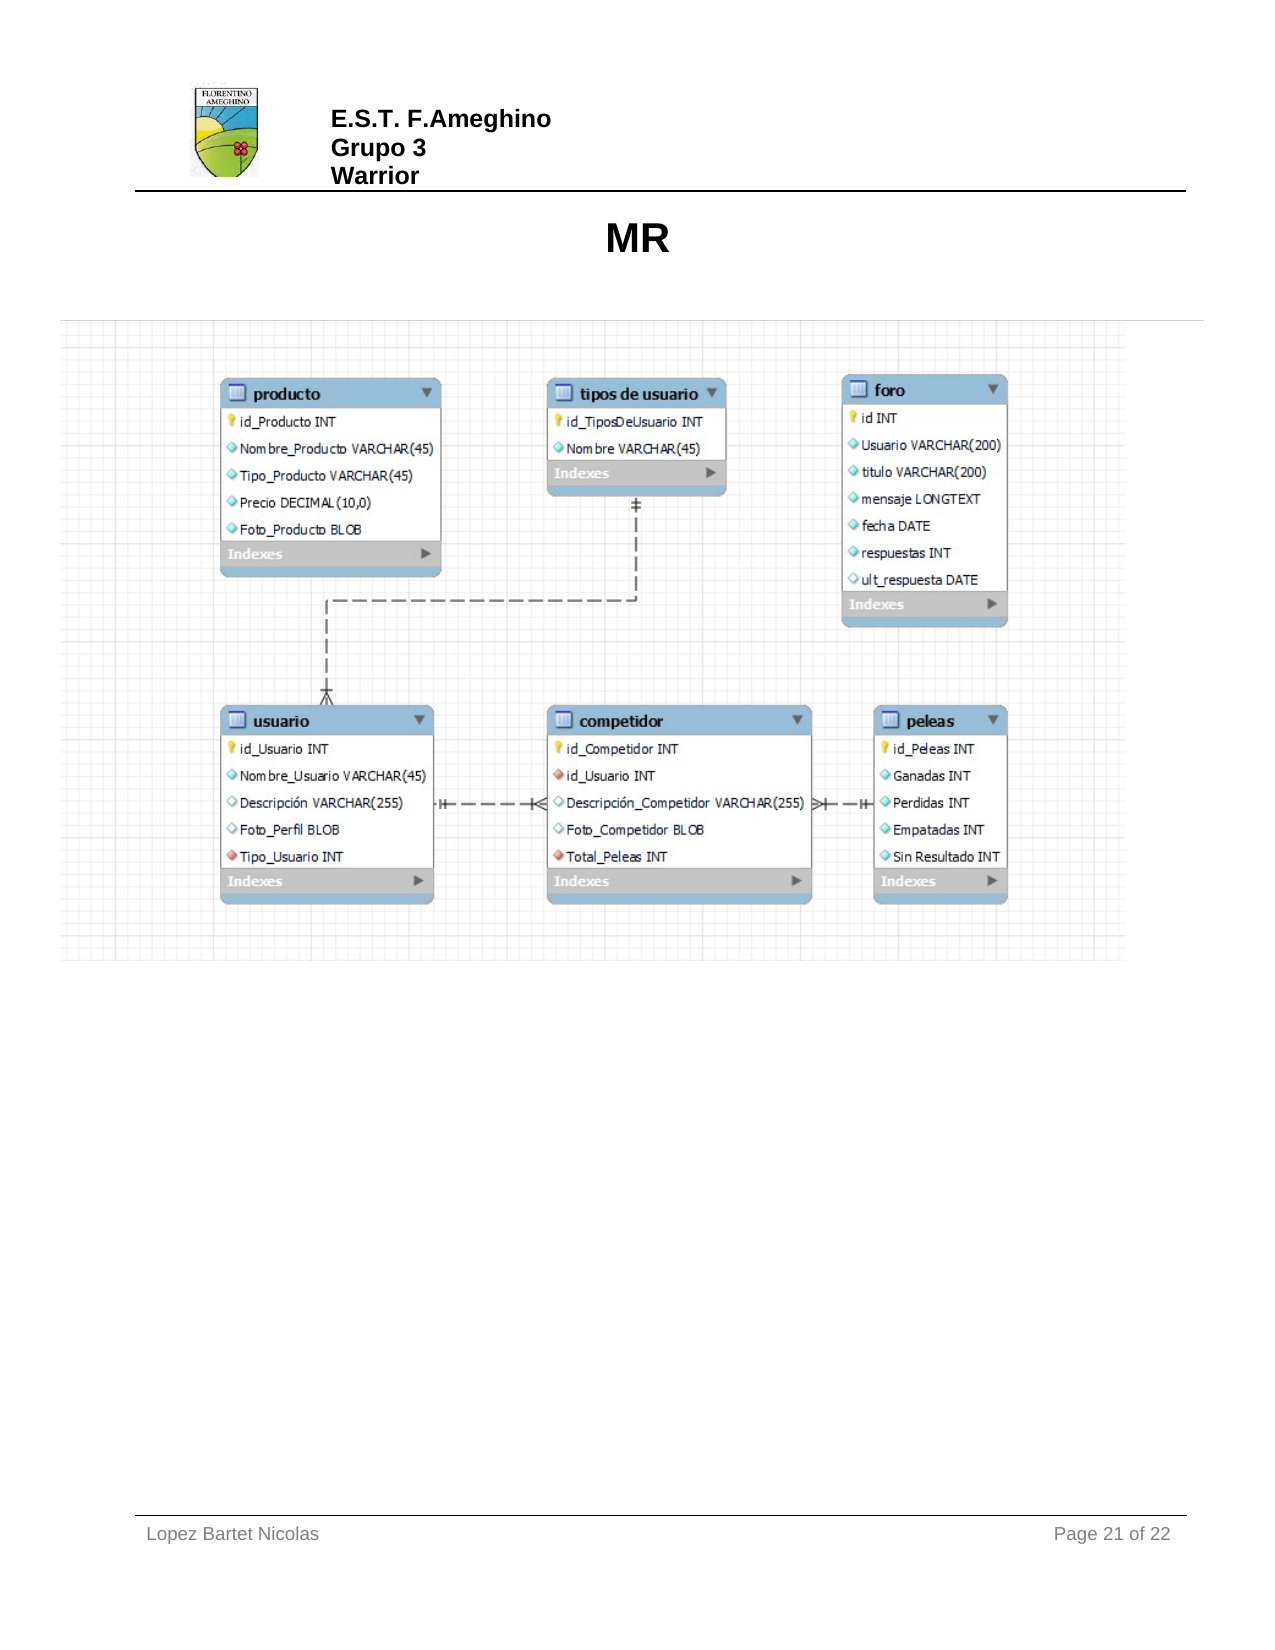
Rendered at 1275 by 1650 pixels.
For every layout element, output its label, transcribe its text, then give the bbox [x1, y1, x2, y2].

subtitle MR [135, 213, 1140, 261]
picture [60, 320, 1205, 961]
picture [189, 82, 260, 177]
